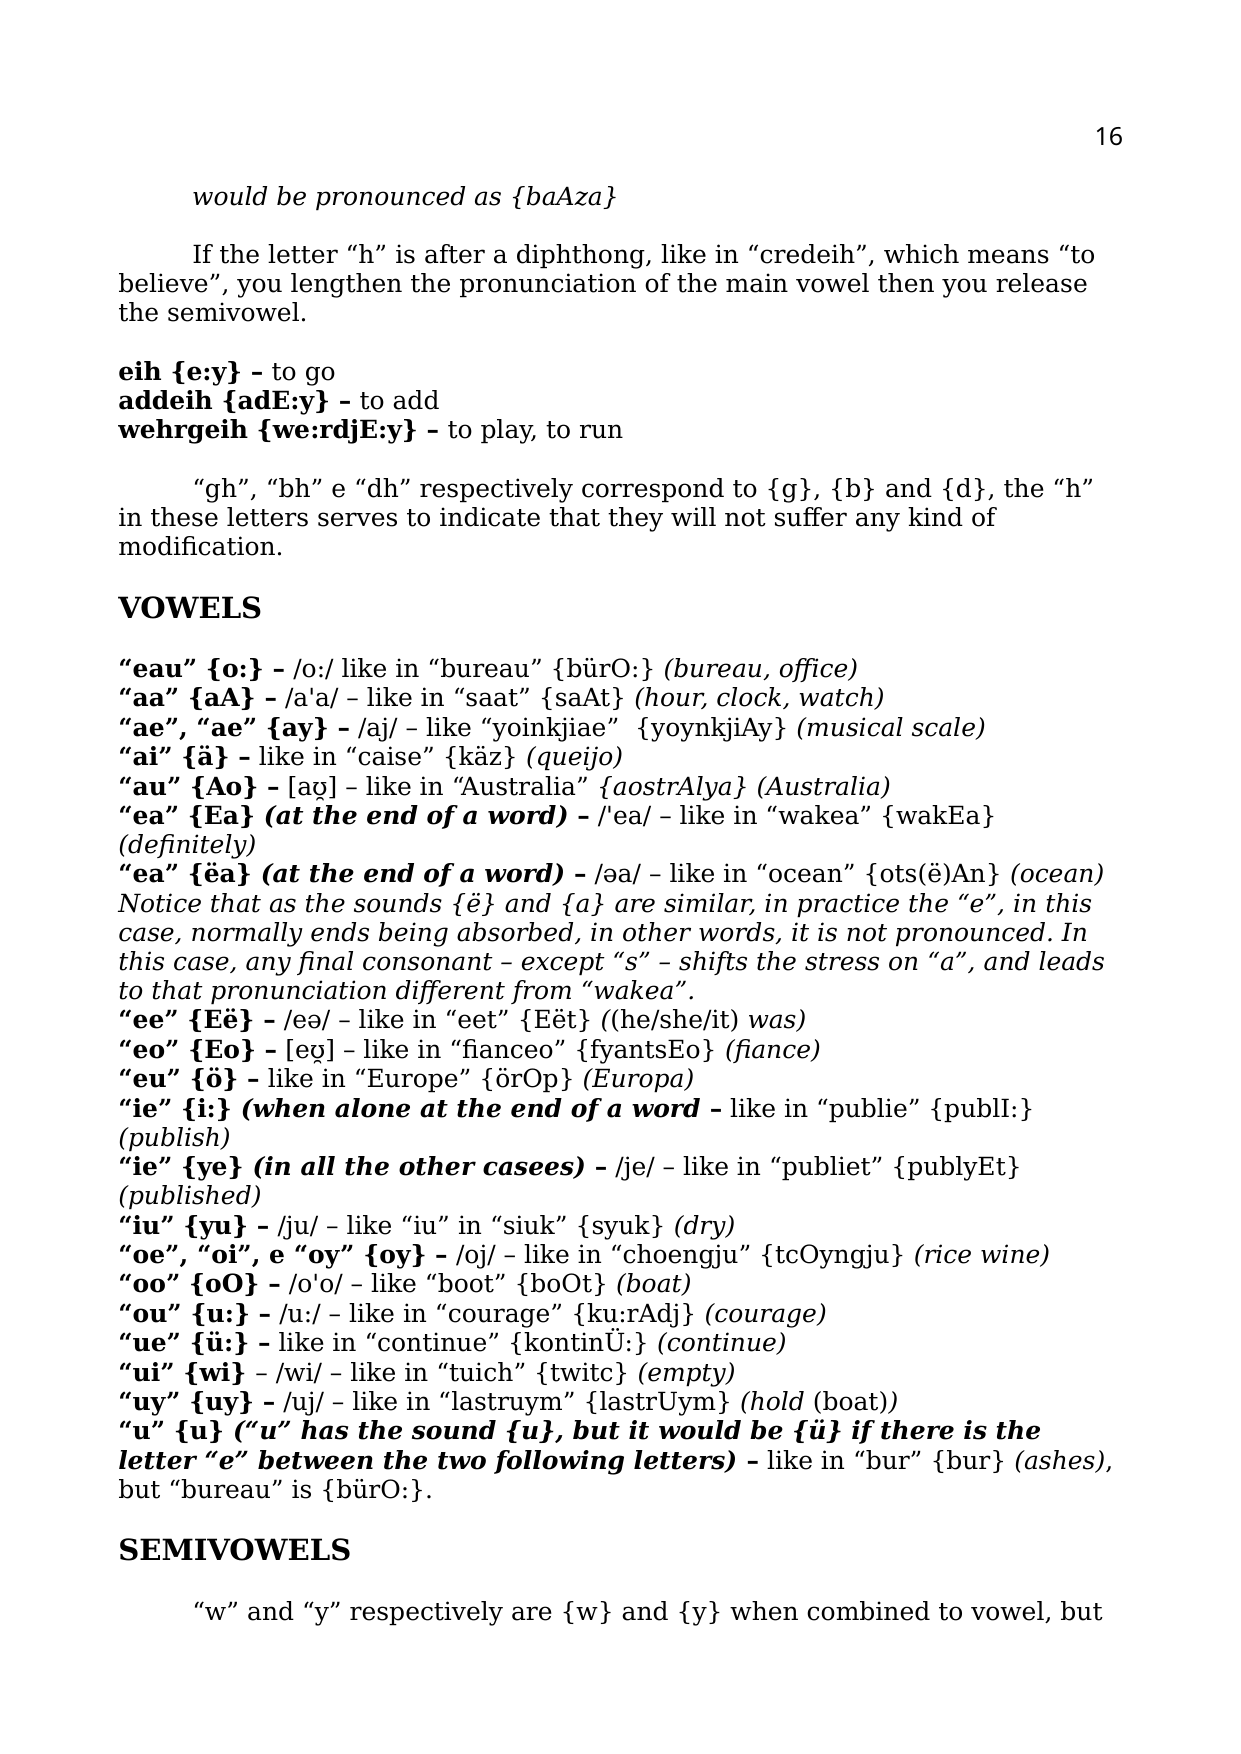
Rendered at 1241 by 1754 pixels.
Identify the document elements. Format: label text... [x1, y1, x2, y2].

text “oe”, “oi”, e “oy” {oy} – /oj/ – like in “choengju” {tcOyngju} (rice wine) [118, 1240, 1123, 1269]
text “ui” {wi} – /wi/ – like in “tuich” {twitc} (empty) [118, 1358, 1123, 1387]
text “ai” {ä} – like in “caise” {käz} (queijo) [118, 742, 1123, 772]
text “ie” {ye} (in all the other casees) – /je/ – like in “publiet” {publyEt} (published) [118, 1152, 1123, 1211]
text “w” and “y” respectively are {w} and {y} when combined to vowel, but [118, 1597, 1123, 1626]
text “eo” {Eo} – [eʊ̯] – like in “fianceo” {fyantsEo} (fiance) [118, 1035, 1123, 1064]
text eih {e:y} – to go [118, 357, 1123, 386]
text “u” {u} (“u” has the sound {u}, but it would be {ü} if there is the letter “e” between the two following letters) – like in “bur” {bur} (ashes), but “bureau” is {bürO:}. [118, 1416, 1123, 1504]
text “eu” {ö} – like in “Europe” {örOp} (Europa) [118, 1064, 1123, 1094]
text “aa” {aA} – /a'a/ – like in “saat” {saAt} (hour, clock, watch) [118, 683, 1123, 713]
text “ea” {Ea} (at the end of a word) – /'ea/ – like in “wakea” {wakEa} (definitely) [118, 801, 1123, 859]
text “ae”, “ae” {ay} – /aj/ – like “yoinkjiae” {yoynkjiAy} (musical scale) [118, 713, 1123, 742]
text “gh”, “bh” e “dh” respectively correspond to {g}, {b} and {d}, the “h” in these letters serves to indicate that they will not suffer any kind of modification. [118, 474, 1123, 561]
text “uy” {uy} – /uj/ – like in “lastruym” {lastrUym} (hold (boat)) [118, 1387, 1123, 1416]
text “ie” {i:} (when alone at the end of a word – like in “publie” {publI:} (publish) [118, 1094, 1123, 1152]
text “iu” {yu} – /ju/ – like “iu” in “siuk” {syuk} (dry) [118, 1211, 1123, 1240]
text “eau” {o:} – /o:/ like in “bureau” {bürO:} (bureau, office) [118, 654, 1123, 683]
text would be pronounced as {baAza} [192, 182, 1123, 211]
text If the letter “h” is after a diphthong, like in “credeih”, which means “to believe”, you lengthen the pronunciation of the main vowel then you release the semivowel. [118, 240, 1123, 327]
text addeih {adE:y} – to add [118, 386, 1123, 415]
text “au” {Ao} – [aʊ̯] – like in “Australia” {aostrAlya} (Australia) [118, 772, 1123, 801]
text “ee” {Eë} – /eə/ – like in “eet” {Eët} ((he/she/it) was) [118, 1006, 1123, 1035]
text “ea” {ëa} (at the end of a word) – /əa/ – like in “ocean” {ots(ë)An} (ocean) Notice that as the sounds {ë} and {a} are similar, in practice the “e”, in this case, normally ends being absorbed, in other words, it is not pronounced. In this case, any final consonant – except “s” – shifts the stress on “a”, and leads to that pronunciation different from “wakea”. [118, 859, 1123, 1006]
text “ue” {ü:} – like in “continue” {kontinÜ:} (continue) [118, 1328, 1123, 1358]
subtitle SEMIVOWELS [118, 1533, 1123, 1568]
text “oo” {oO} – /o'o/ – like “boot” {boOt} (boat) [118, 1269, 1123, 1299]
subtitle VOWELS [118, 591, 1123, 625]
text wehrgeih {we:rdjE:y} – to play, to run [118, 415, 1123, 445]
text “ou” {u:} – /u:/ – like in “courage” {ku:rAdj} (courage) [118, 1299, 1123, 1328]
